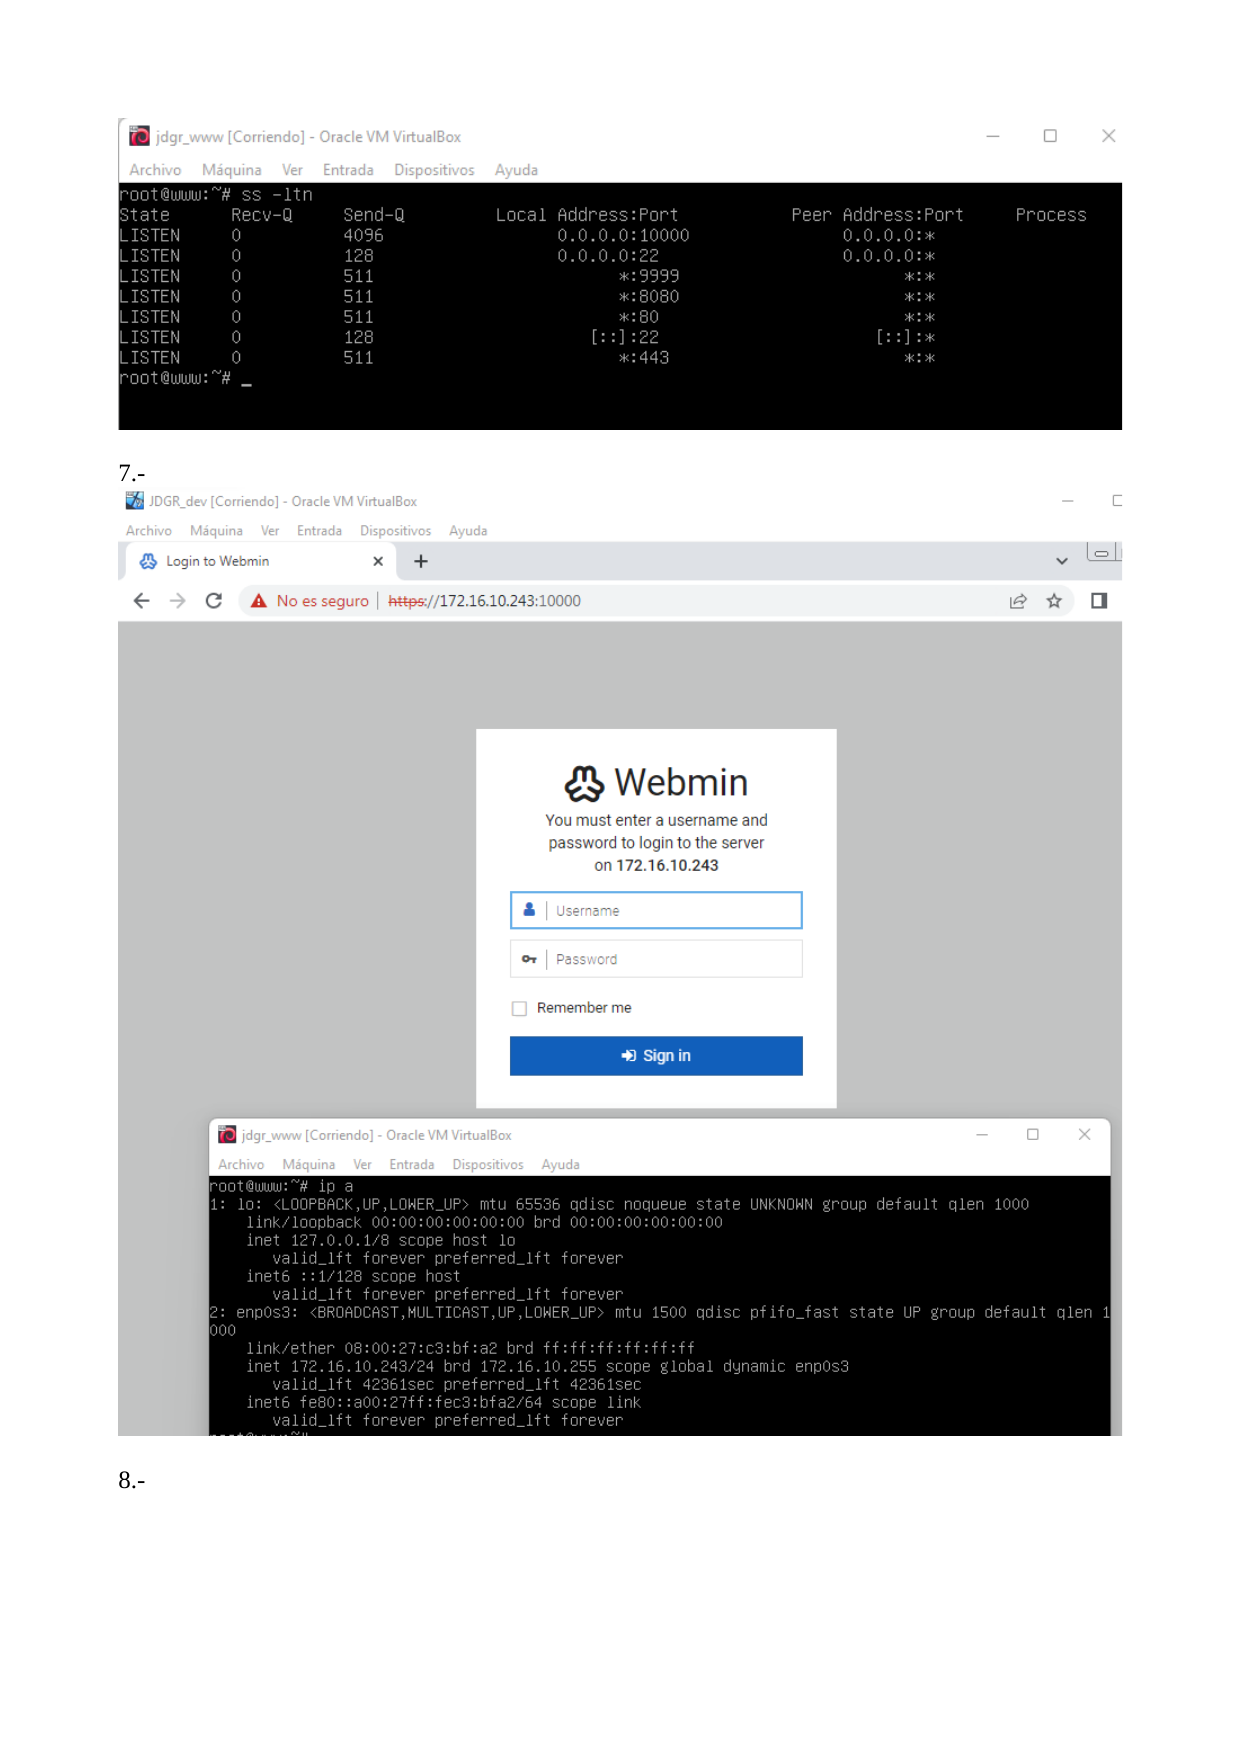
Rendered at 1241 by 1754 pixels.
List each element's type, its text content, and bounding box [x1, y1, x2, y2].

text 7.- [118, 458, 1122, 487]
text 8.- [118, 1465, 1122, 1493]
picture [118, 118, 1123, 430]
picture [118, 487, 1123, 1436]
